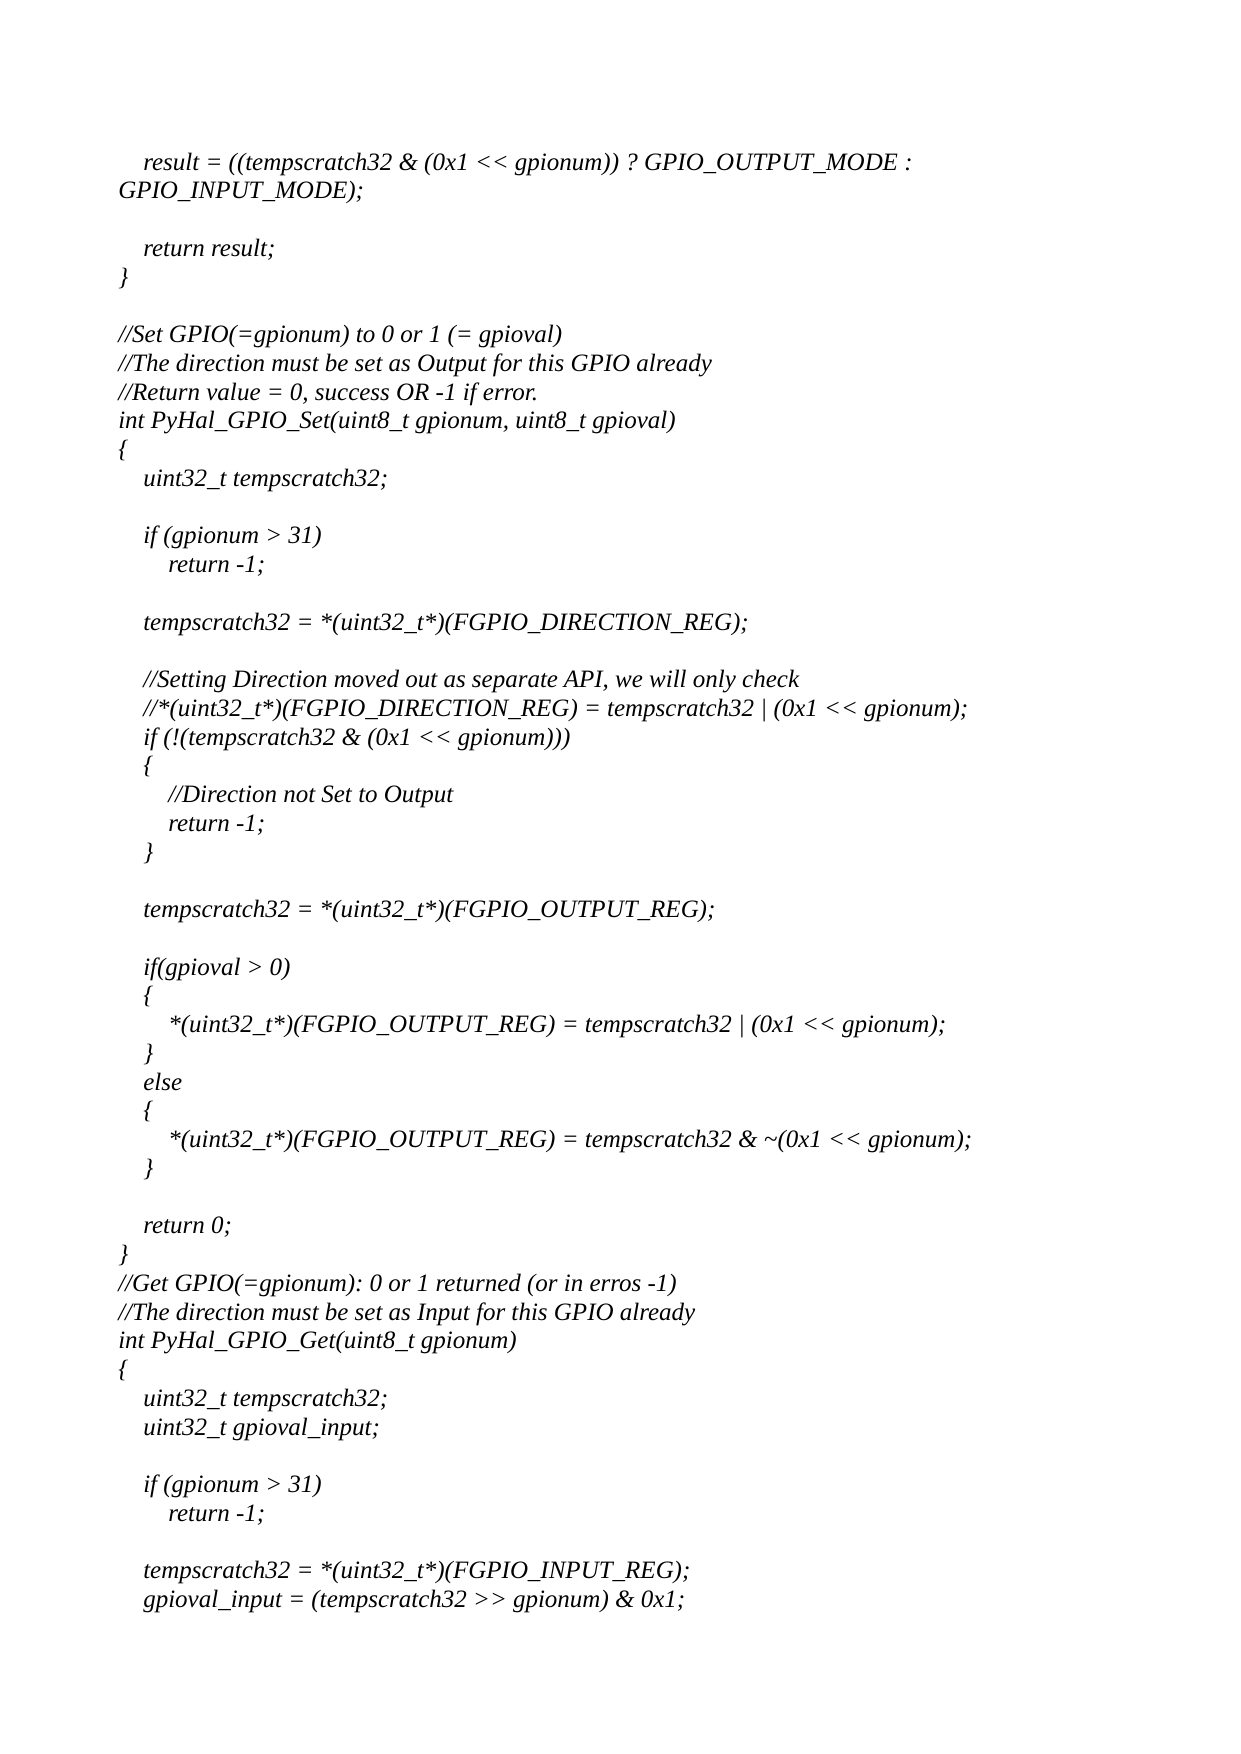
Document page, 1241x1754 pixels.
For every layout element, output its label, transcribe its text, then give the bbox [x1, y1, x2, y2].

text return result; [118, 233, 1122, 262]
text //The direction must be set as Output for this GPIO already [118, 348, 1122, 377]
text //Setting Direction moved out as separate API, we will only check [118, 664, 1122, 693]
text if (!(tempscratch32 & (0x1 << gpionum))) [118, 722, 1122, 751]
text } [118, 837, 1122, 866]
text int PyHal_GPIO_Get(uint8_t gpionum) [118, 1326, 1122, 1354]
text //Return value = 0, success OR -1 if error. [118, 377, 1122, 406]
text tempscratch32 = *(uint32_t*)(FGPIO_OUTPUT_REG); [118, 894, 1122, 923]
text else [118, 1067, 1122, 1096]
text uint32_t tempscratch32; [118, 463, 1122, 492]
text if (gpionum > 31) [118, 1469, 1122, 1498]
text *(uint32_t*)(FGPIO_OUTPUT_REG) = tempscratch32 & ~(0x1 << gpionum); [118, 1124, 1122, 1153]
text } [118, 262, 1122, 291]
text if(gpioval > 0) [118, 952, 1122, 981]
text //*(uint32_t*)(FGPIO_DIRECTION_REG) = tempscratch32 | (0x1 << gpionum); [118, 693, 1122, 722]
text tempscratch32 = *(uint32_t*)(FGPIO_DIRECTION_REG); [118, 607, 1122, 636]
text { [118, 751, 1122, 779]
text int PyHal_GPIO_Set(uint8_t gpionum, uint8_t gpioval) [118, 406, 1122, 434]
text return -1; [118, 808, 1122, 837]
text } [118, 1038, 1122, 1067]
text //Direction not Set to Output [118, 779, 1122, 808]
text //Set GPIO(=gpionum) to 0 or 1 (= gpioval) [118, 319, 1122, 348]
text { [118, 1354, 1122, 1383]
text return -1; [118, 1498, 1122, 1527]
text { [118, 1096, 1122, 1124]
text } [118, 1153, 1122, 1182]
text *(uint32_t*)(FGPIO_OUTPUT_REG) = tempscratch32 | (0x1 << gpionum); [118, 1009, 1122, 1038]
text } [118, 1239, 1122, 1268]
text return -1; [118, 549, 1122, 578]
text return 0; [118, 1211, 1122, 1239]
text //Get GPIO(=gpionum): 0 or 1 returned (or in erros -1) [118, 1268, 1122, 1297]
text gpioval_input = (tempscratch32 >> gpionum) & 0x1; [118, 1584, 1122, 1613]
text //The direction must be set as Input for this GPIO already [118, 1297, 1122, 1326]
text if (gpionum > 31) [118, 521, 1122, 549]
text result = ((tempscratch32 & (0x1 << gpionum)) ? GPIO_OUTPUT_MODE : GPIO_INPUT_MODE); [118, 147, 1122, 204]
text uint32_t tempscratch32; [118, 1383, 1122, 1412]
text tempscratch32 = *(uint32_t*)(FGPIO_INPUT_REG); [118, 1556, 1122, 1584]
text uint32_t gpioval_input; [118, 1412, 1122, 1441]
text { [118, 981, 1122, 1009]
text { [118, 434, 1122, 463]
